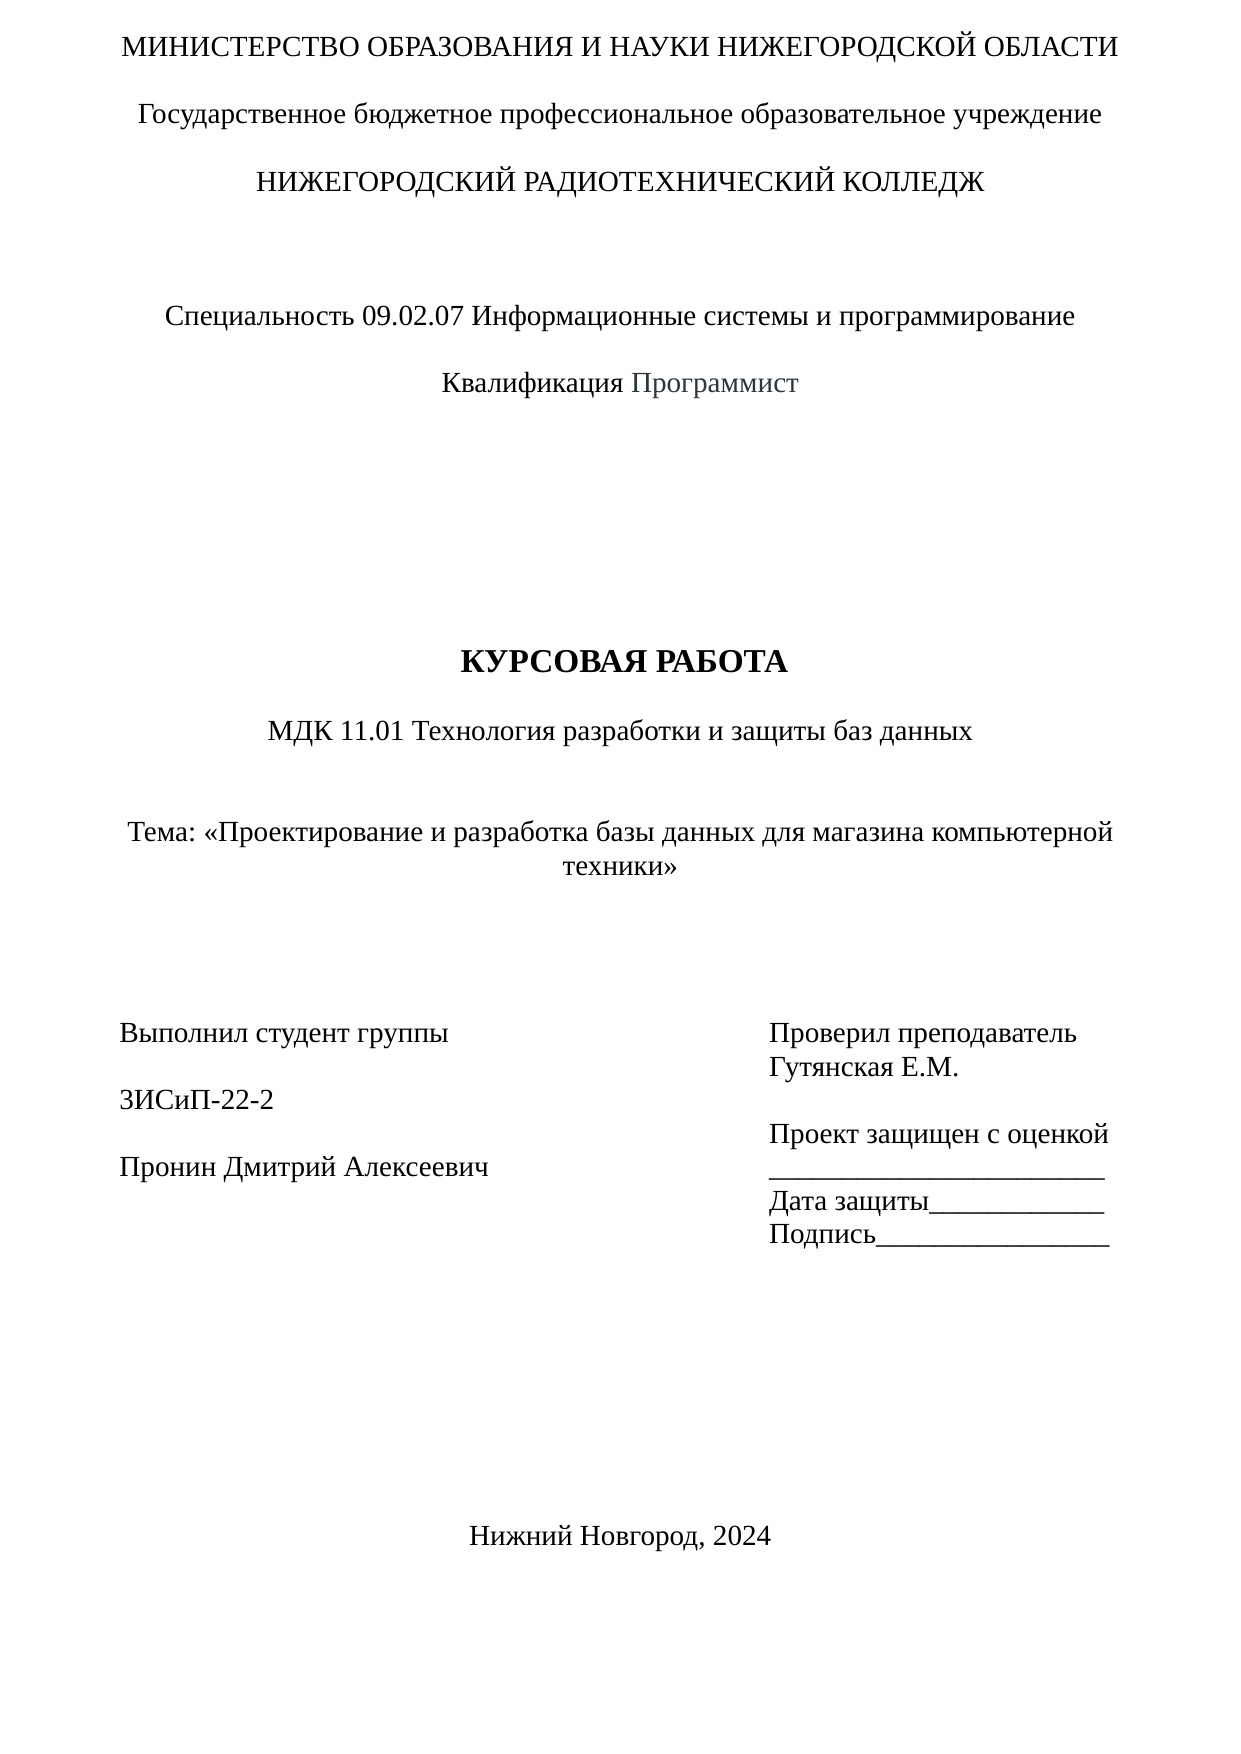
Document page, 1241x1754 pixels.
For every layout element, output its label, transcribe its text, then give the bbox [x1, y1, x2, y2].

text Квалификация Программист [118, 365, 1122, 398]
text НИЖЕГОРОДСКИЙ РАДИОТЕХНИЧЕСКИЙ КОЛЛЕДЖ [118, 164, 1122, 197]
table_header Выполнил студент группы 3ИСиП-22-2 [118, 1015, 620, 1116]
text МДК 11.01 Технология разработки и защиты баз данных [118, 713, 1122, 747]
text Специальность 09.02.07 Информационные системы и программирование [118, 298, 1122, 331]
table_cell Пронин Дмитрий Алексеевич [118, 1116, 620, 1250]
table_header Проверил преподаватель Гутянская Е.М. [620, 1015, 1122, 1116]
text МИНИСТЕРСТВО ОБРАЗОВАНИЯ И НАУКИ НИЖЕГОРОДСКОЙ ОБЛАСТИ [118, 29, 1122, 63]
text КУРСОВАЯ РАБОТА [118, 642, 1122, 680]
text Тема: «Проектирование и разработка базы данных для магазина компьютерной техники» [118, 814, 1122, 881]
text Государственное бюджетное профессиональное образовательное учреждение [118, 97, 1122, 130]
table_cell Проект защищен с оценкой _______________________ Дата защиты____________ Подпись________________ [620, 1116, 1122, 1250]
text Нижний Новгород, 2024 [118, 1518, 1122, 1552]
